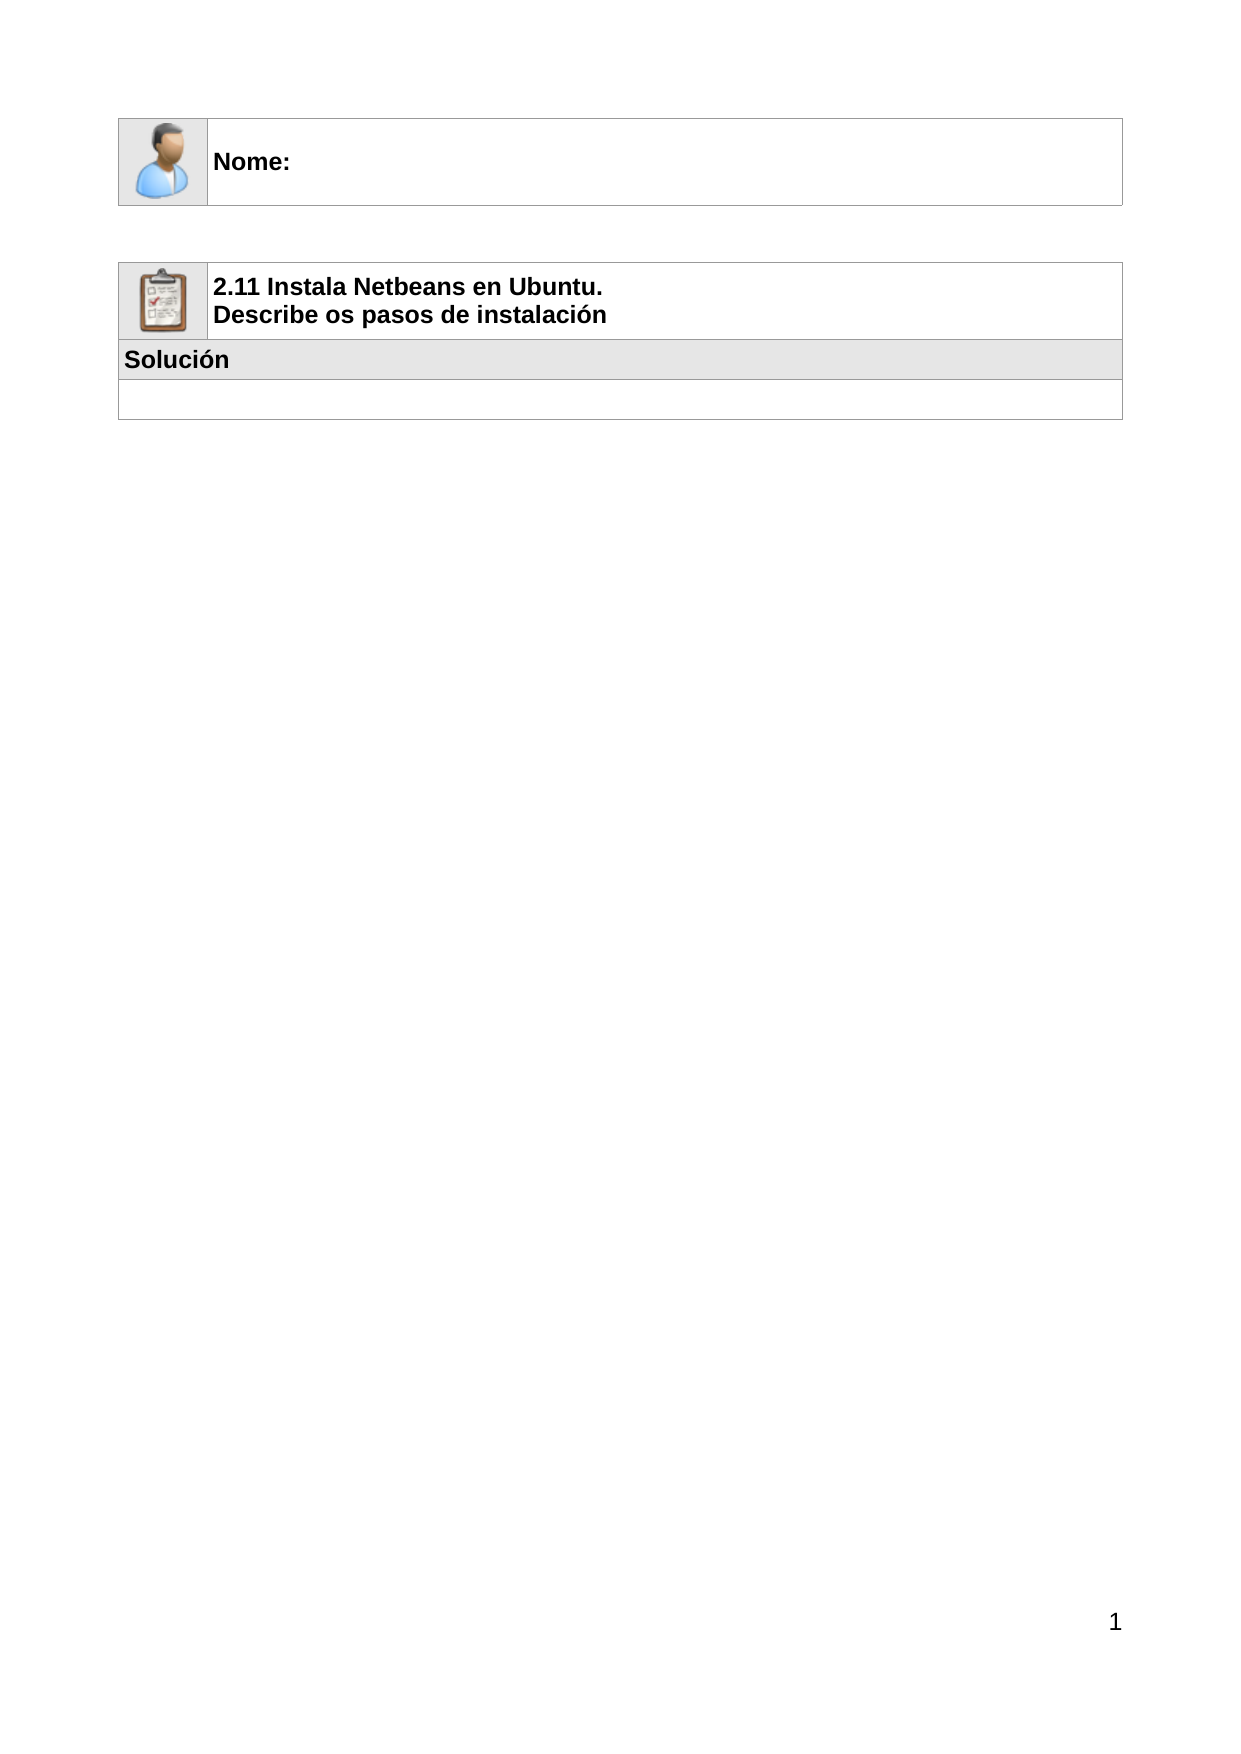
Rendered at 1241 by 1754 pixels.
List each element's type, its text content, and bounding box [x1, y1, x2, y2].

table_header Nome: [208, 119, 1122, 205]
picture [125, 123, 201, 199]
table_cell Solución [119, 340, 1122, 379]
table_header [119, 263, 207, 339]
table_header [119, 119, 207, 205]
picture [130, 268, 195, 333]
table_header 2.11 Instala Netbeans en Ubuntu. Describe os pasos de instalación [208, 263, 1122, 339]
table_cell [119, 380, 1122, 419]
